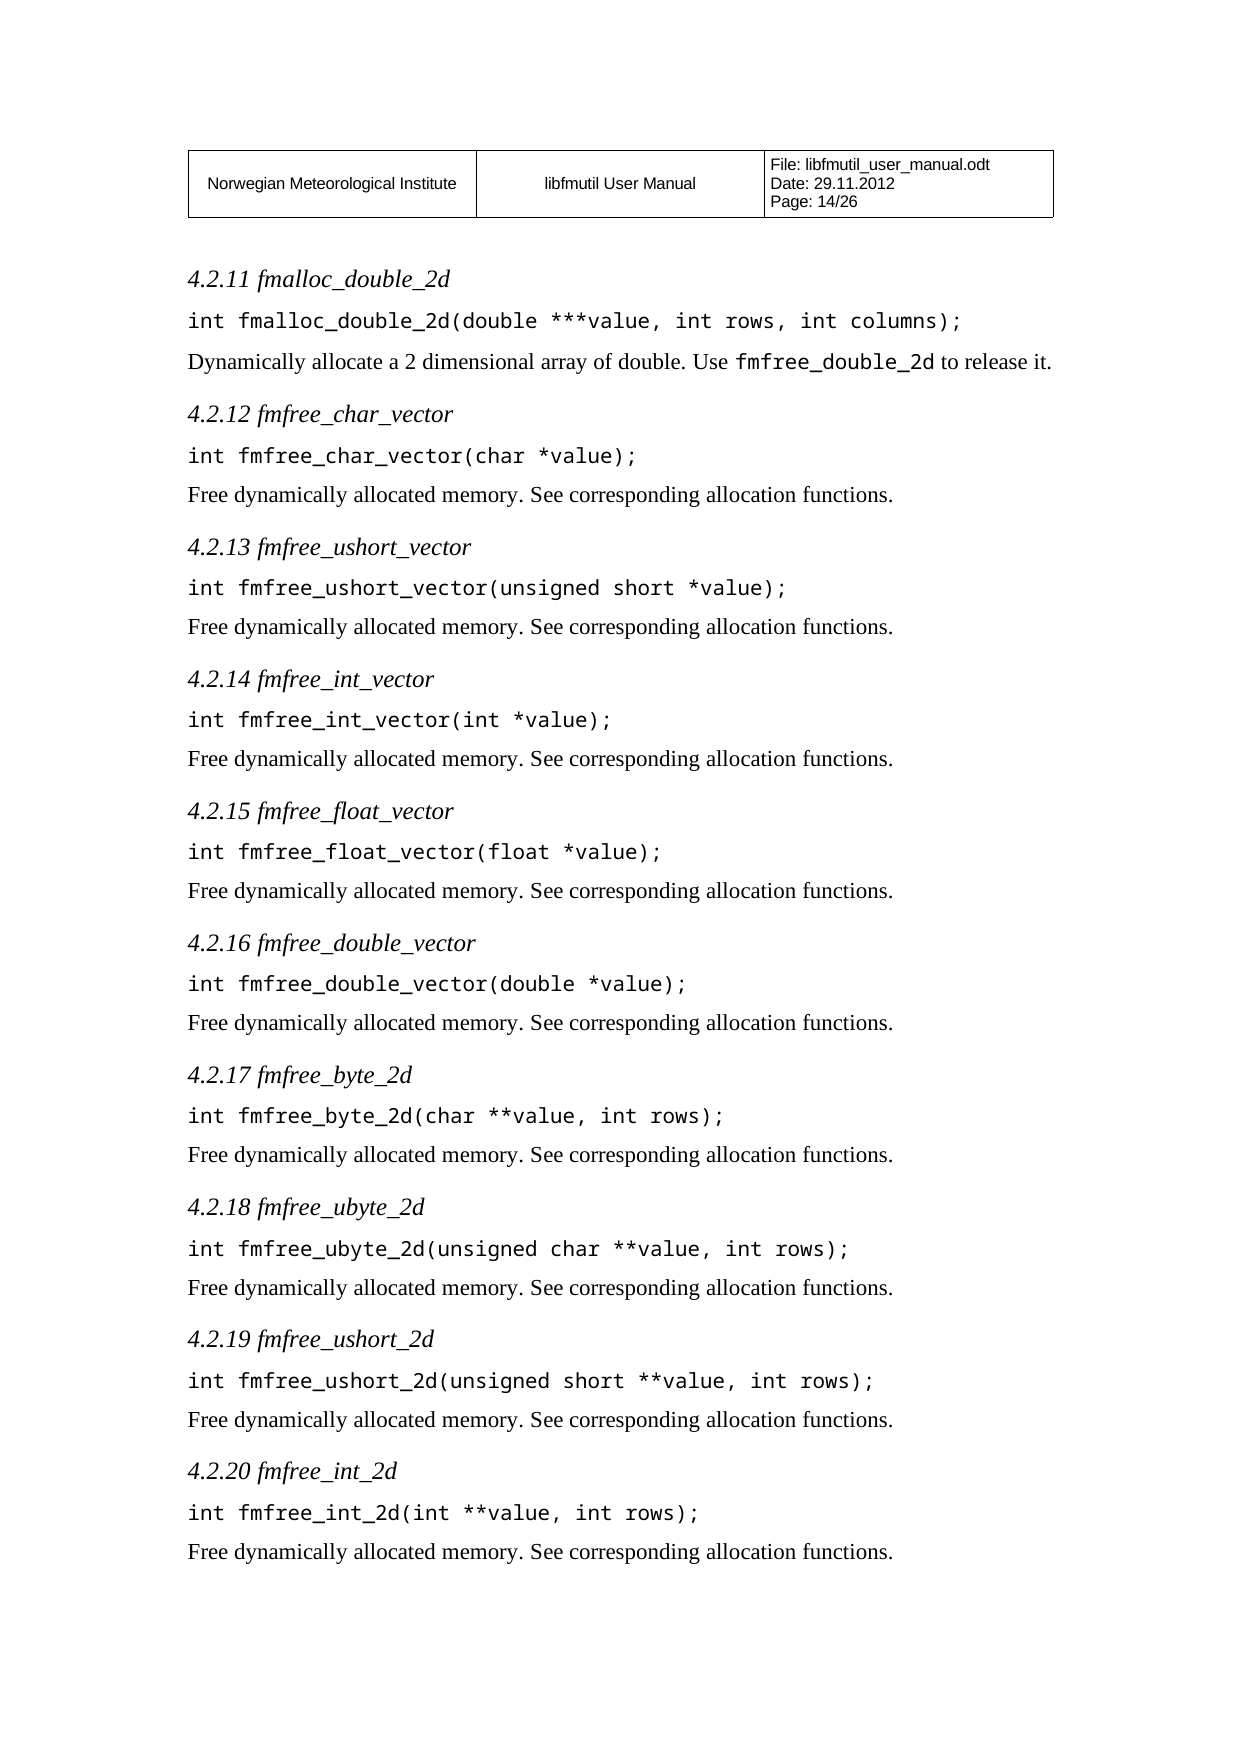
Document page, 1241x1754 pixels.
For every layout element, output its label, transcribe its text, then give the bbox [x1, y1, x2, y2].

subtitle fmfree_float_vector [187, 797, 1053, 825]
subtitle fmfree_double_vector [187, 929, 1053, 957]
text Free dynamically allocated memory. See corresponding allocation functions. [187, 1142, 1053, 1168]
subtitle fmfree_char_vector [187, 400, 1053, 428]
text Free dynamically allocated memory. See corresponding allocation functions. [187, 746, 1053, 772]
subtitle fmalloc_double_2d [187, 265, 1053, 293]
text Free dynamically allocated memory. See corresponding allocation functions. [187, 482, 1053, 507]
text Free dynamically allocated memory. See corresponding allocation functions. [187, 1539, 1053, 1564]
text Free dynamically allocated memory. See corresponding allocation functions. [187, 614, 1053, 639]
text int fmfree_ushort_vector(unsigned short *value); [187, 573, 1053, 602]
subtitle fmfree_ubyte_2d [187, 1193, 1053, 1221]
text Dynamically allocate a 2 dimensional array of double. Use fmfree_double_2d to release it. [187, 347, 1053, 375]
text int fmfree_ushort_2d(unsigned short **value, int rows); [187, 1366, 1053, 1394]
text int fmfree_int_vector(int *value); [187, 705, 1053, 734]
subtitle fmfree_ushort_2d [187, 1325, 1053, 1353]
subtitle fmfree_ushort_vector [187, 532, 1053, 561]
text Free dynamically allocated memory. See corresponding allocation functions. [187, 1010, 1053, 1036]
text int fmfree_double_vector(double *value); [187, 969, 1053, 998]
subtitle fmfree_int_2d [187, 1457, 1053, 1485]
text int fmfree_byte_2d(char **value, int rows); [187, 1101, 1053, 1130]
text int fmalloc_double_2d(double ***value, int rows, int columns); [187, 306, 1053, 334]
subtitle fmfree_int_vector [187, 664, 1053, 693]
subtitle fmfree_byte_2d [187, 1061, 1053, 1089]
text int fmfree_int_2d(int **value, int rows); [187, 1498, 1053, 1526]
text Free dynamically allocated memory. See corresponding allocation functions. [187, 1407, 1053, 1432]
text int fmfree_ubyte_2d(unsigned char **value, int rows); [187, 1233, 1053, 1262]
text Free dynamically allocated memory. See corresponding allocation functions. [187, 878, 1053, 904]
text int fmfree_char_vector(char *value); [187, 441, 1053, 469]
text Free dynamically allocated memory. See corresponding allocation functions. [187, 1274, 1053, 1300]
text int fmfree_float_vector(float *value); [187, 837, 1053, 866]
